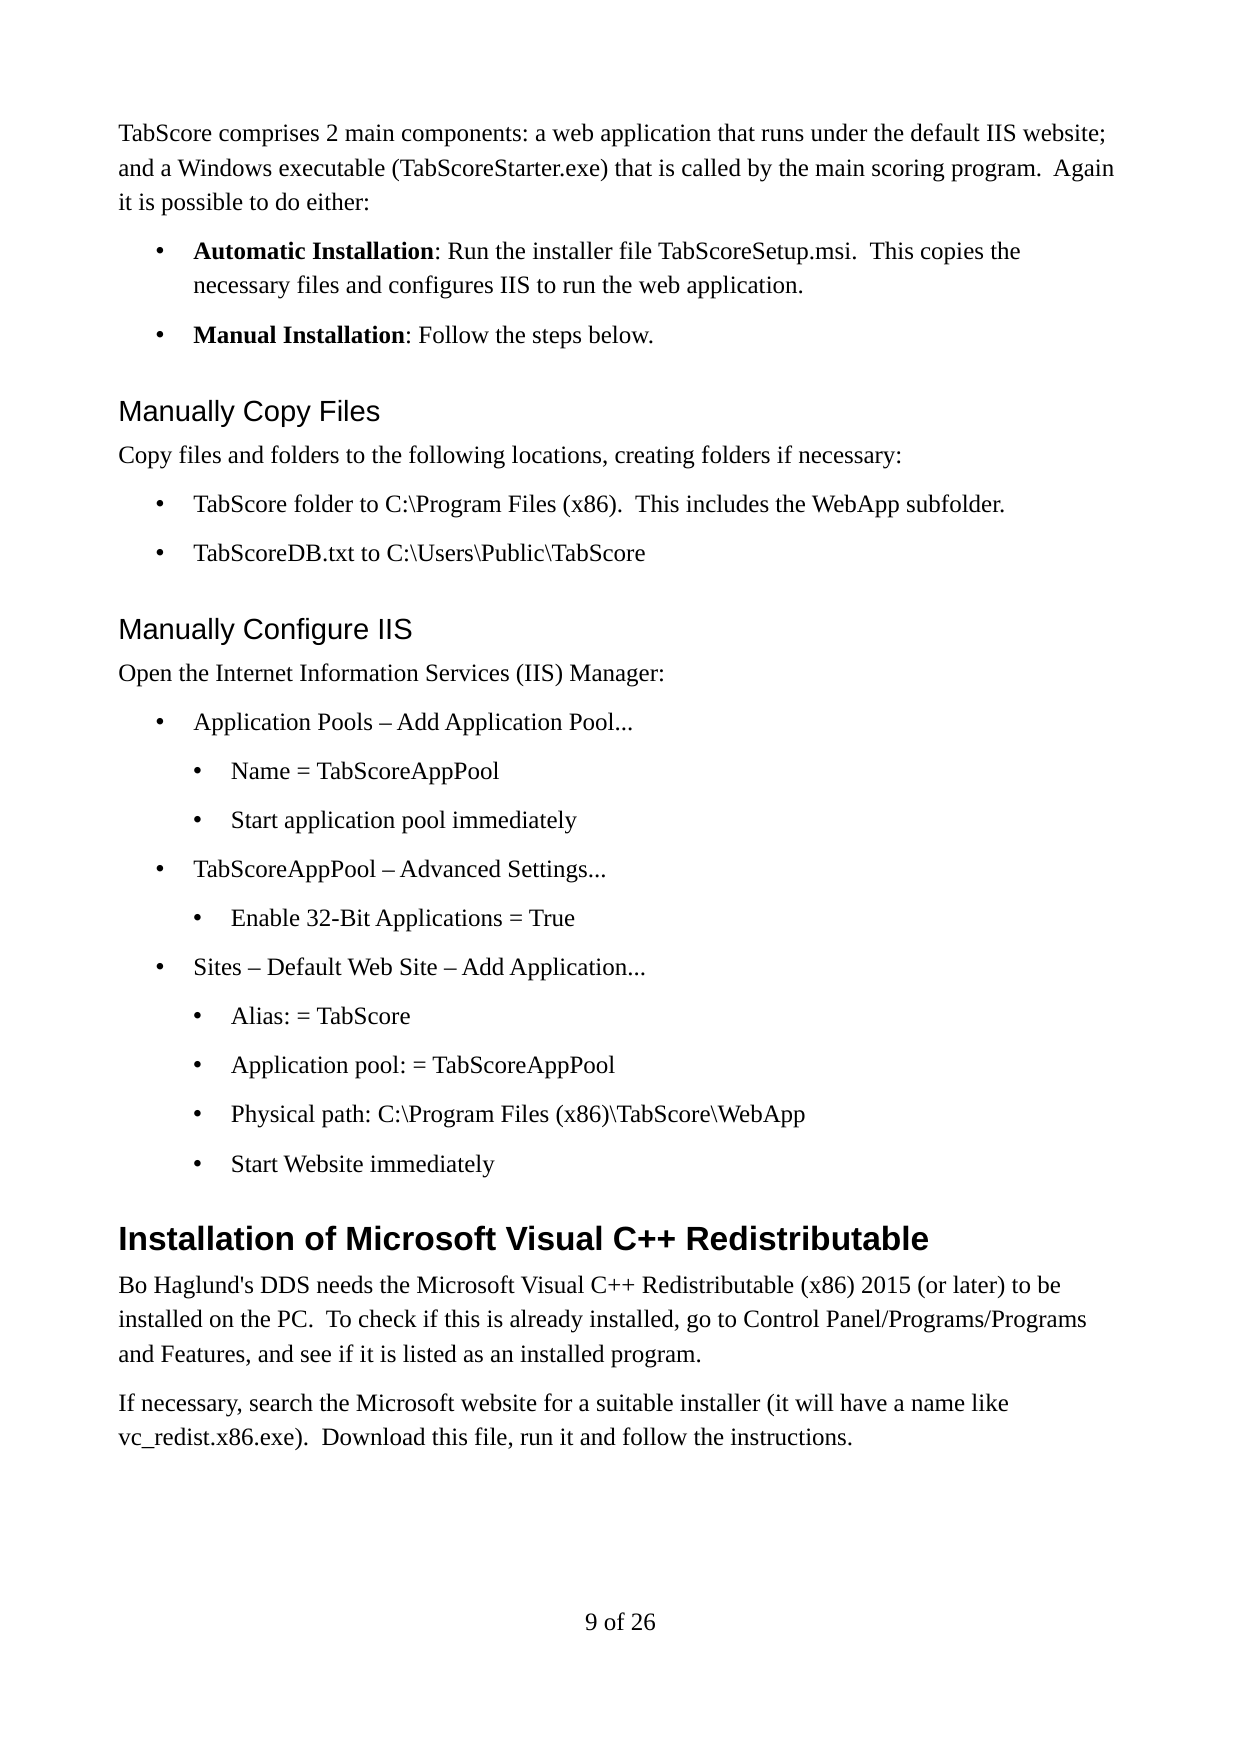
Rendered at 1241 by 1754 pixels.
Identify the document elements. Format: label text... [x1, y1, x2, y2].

list Application Pools – Add Application Pool... [156, 707, 1122, 736]
list Alias: = TabScore [193, 1001, 1122, 1030]
list Start application pool immediately [193, 805, 1122, 834]
list Enable 32-Bit Applications = True [193, 903, 1122, 932]
text TabScore comprises 2 main components: a web application that runs under the default IIS website; and a Windows executable (TabScoreStarter.exe) that is called by the main scoring program. Again it is possible to do either: [118, 118, 1122, 216]
list Start Website immediately [193, 1149, 1122, 1177]
list Manual Installation: Follow the steps below. [156, 320, 1122, 348]
list TabScoreAppPool – Advanced Settings... [156, 854, 1122, 883]
subtitle Installation of Microsoft Visual C++ Redistributable [118, 1218, 1122, 1257]
list Name = TabScoreAppPool [193, 756, 1122, 785]
list TabScoreDB.txt to C:\Users\Public\TabScore [156, 538, 1122, 567]
list Sites – Default Web Site – Add Application... [156, 952, 1122, 981]
subtitle Manually Configure IIS [118, 612, 1122, 646]
list Application pool: = TabScoreAppPool [193, 1051, 1122, 1079]
text Copy files and folders to the following locations, creating folders if necessary: [118, 440, 1122, 468]
text If necessary, search the Microsoft website for a suitable installer (it will have a name like vc_redist.x86.exe). Download this file, run it and follow the instructions. [118, 1388, 1122, 1451]
text Bo Haglund's DDS needs the Microsoft Visual C++ Redistributable (x86) 2015 (or later) to be installed on the PC. To check if this is already installed, go to Control Panel/Programs/Programs and Features, and see if it is listed as an installed program. [118, 1270, 1122, 1367]
subtitle Manually Copy Files [118, 394, 1122, 427]
list Automatic Installation: Run the installer file TabScoreSetup.msi. This copies the necessary files and configures IIS to run the web application. [156, 236, 1122, 299]
list TabScore folder to C:\Program Files (x86). This includes the WebApp subfolder. [156, 489, 1122, 518]
text Open the Internet Information Services (IIS) Manager: [118, 658, 1122, 687]
list Physical path: C:\Program Files (x86)\TabScore\WebApp [193, 1099, 1122, 1128]
